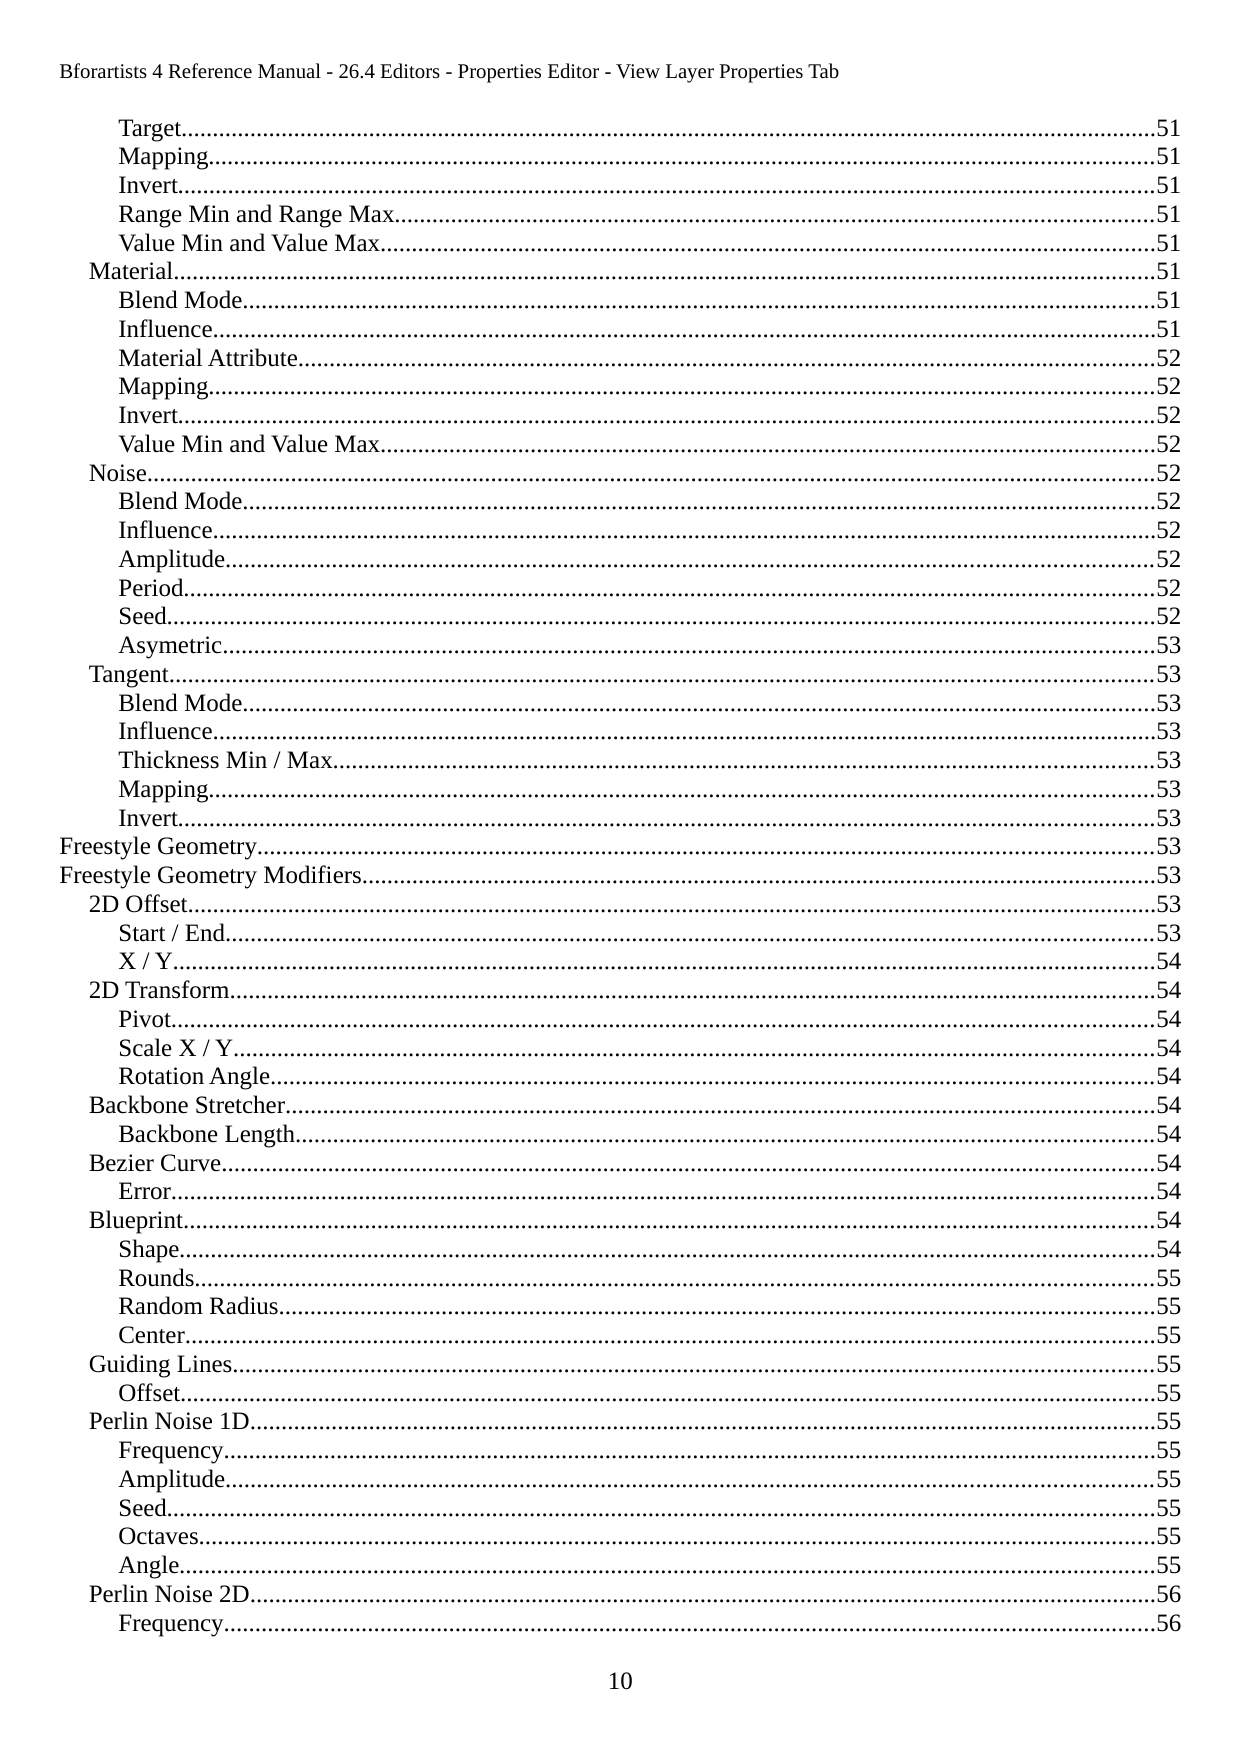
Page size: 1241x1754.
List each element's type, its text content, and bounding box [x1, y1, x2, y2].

text Pivot 54 [118, 1004, 1181, 1033]
text Start / End 53 [118, 918, 1181, 946]
text Perlin Noise 2D 56 [88, 1579, 1181, 1608]
text Influence 53 [118, 716, 1181, 745]
text Error 54 [118, 1176, 1181, 1205]
text Guiding Lines 55 [88, 1349, 1181, 1378]
text 2D Transform 54 [88, 975, 1181, 1004]
text Asymetric 53 [118, 630, 1181, 659]
text Mapping 51 [118, 141, 1181, 170]
text Value Min and Value Max 51 [118, 228, 1181, 256]
text Scale X / Y 54 [118, 1033, 1181, 1061]
text Freestyle Geometry 53 [59, 831, 1181, 860]
text Seed 52 [118, 601, 1181, 630]
text Freestyle Geometry Modifiers 53 [59, 860, 1181, 889]
text Range Min and Range Max 51 [118, 199, 1181, 228]
text X / Y 54 [118, 946, 1181, 975]
text Value Min and Value Max 52 [118, 429, 1181, 458]
text Material 51 [88, 256, 1181, 285]
text 2D Offset 53 [88, 889, 1181, 918]
text Seed 55 [118, 1493, 1181, 1521]
text Amplitude 55 [118, 1464, 1181, 1493]
text Frequency 56 [118, 1608, 1181, 1636]
text Period 52 [118, 573, 1181, 601]
text Backbone Length 54 [118, 1119, 1181, 1148]
text Invert 52 [118, 400, 1181, 429]
text Influence 51 [118, 314, 1181, 343]
text Blueprint 54 [88, 1205, 1181, 1234]
text Blend Mode 52 [118, 486, 1181, 515]
text Material Attribute 52 [118, 343, 1181, 371]
text Bezier Curve 54 [88, 1148, 1181, 1176]
text Rounds 55 [118, 1263, 1181, 1291]
text Frequency 55 [118, 1435, 1181, 1464]
text Thickness Min / Max 53 [118, 745, 1181, 774]
text Rotation Angle 54 [118, 1061, 1181, 1090]
text Influence 52 [118, 515, 1181, 544]
text Center 55 [118, 1320, 1181, 1349]
text Amplitude 52 [118, 544, 1181, 573]
text Random Radius 55 [118, 1291, 1181, 1320]
text Noise 52 [88, 458, 1181, 486]
text Mapping 52 [118, 371, 1181, 400]
text Tangent 53 [88, 659, 1181, 688]
text Angle 55 [118, 1550, 1181, 1579]
text Invert 53 [118, 803, 1181, 831]
text Blend Mode 51 [118, 285, 1181, 314]
text Mapping 53 [118, 774, 1181, 803]
text Invert 51 [118, 170, 1181, 199]
text Shape 54 [118, 1234, 1181, 1263]
text Octaves 55 [118, 1521, 1181, 1550]
text Perlin Noise 1D 55 [88, 1406, 1181, 1435]
text Target 51 [118, 113, 1181, 141]
text Backbone Stretcher 54 [88, 1090, 1181, 1119]
text Blend Mode 53 [118, 688, 1181, 716]
text Offset 55 [118, 1378, 1181, 1406]
